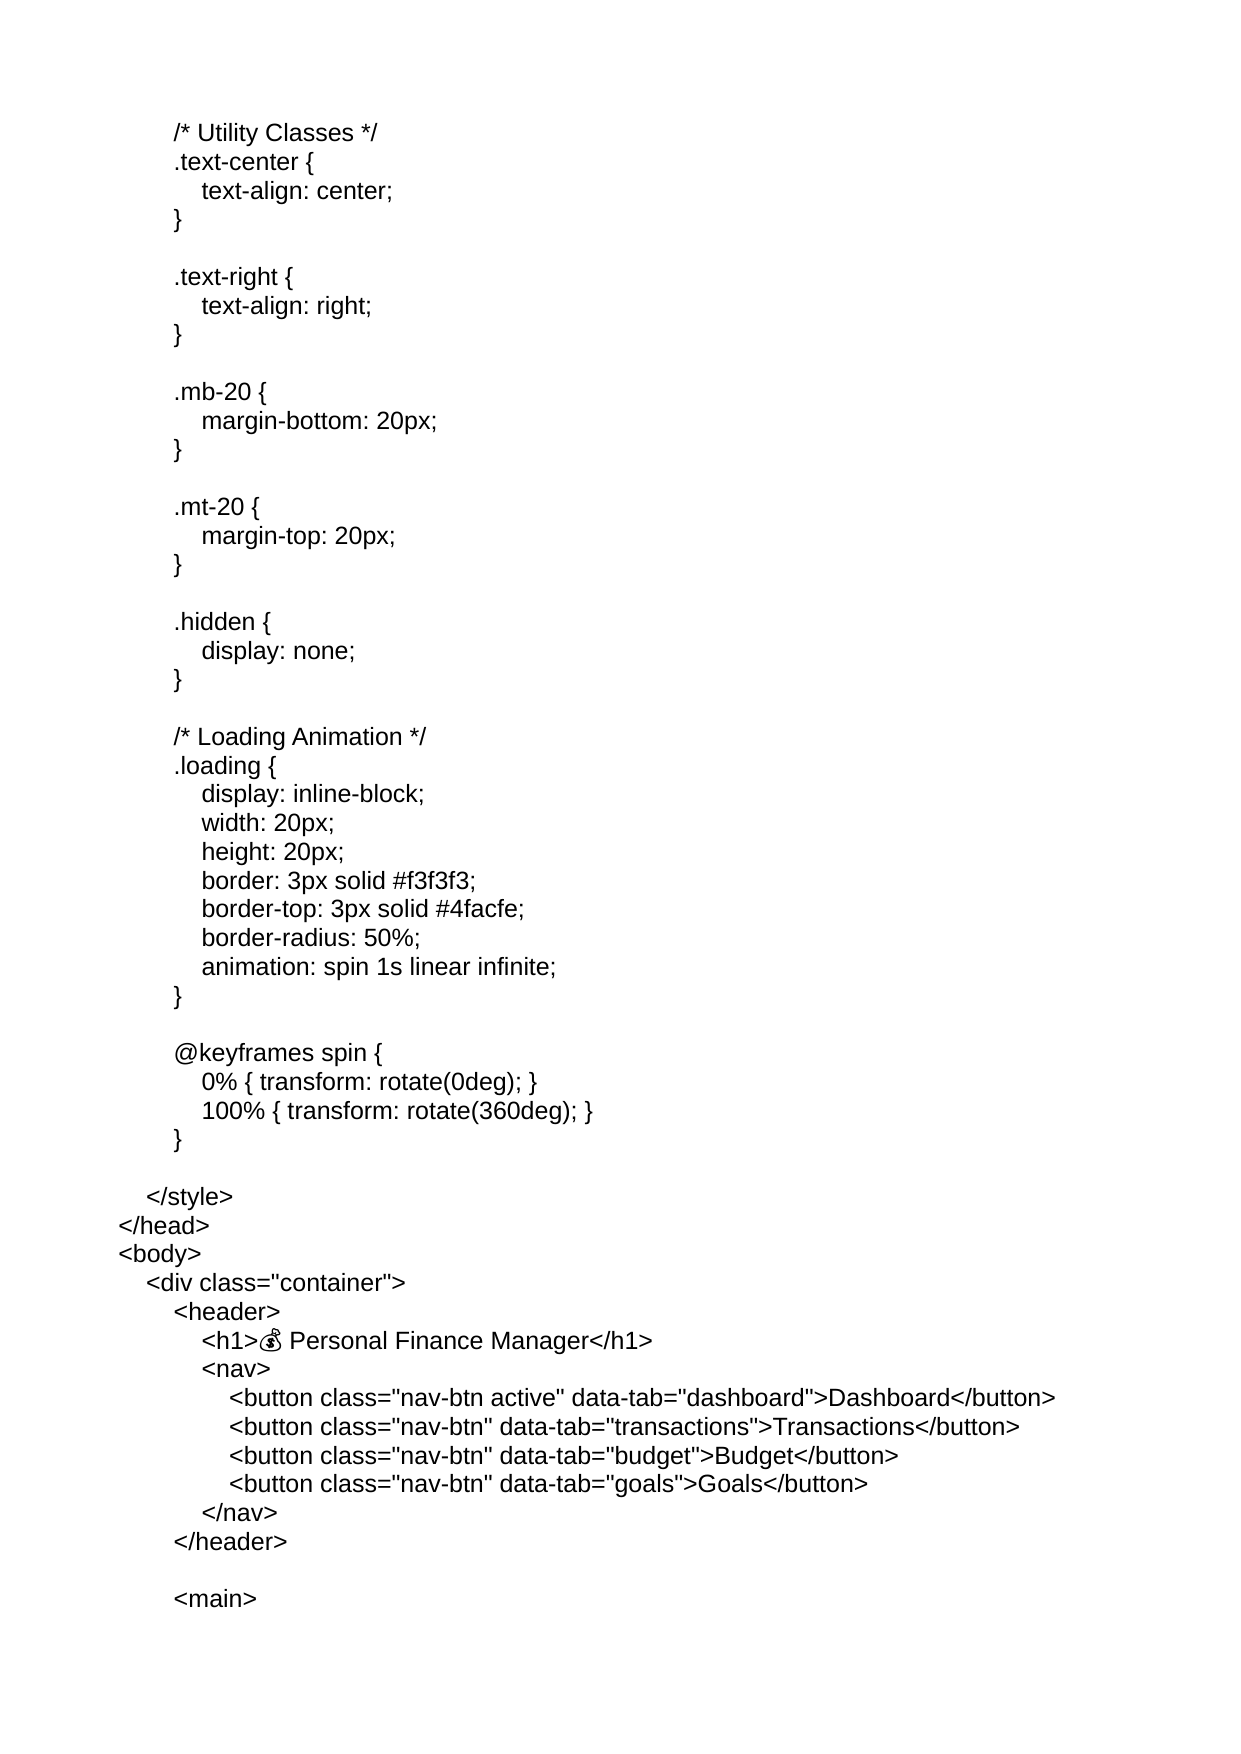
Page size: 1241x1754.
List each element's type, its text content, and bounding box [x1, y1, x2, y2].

text <button class="nav-btn active" data-tab="dashboard">Dashboard</button> [118, 1383, 1122, 1412]
text text-align: right; [118, 291, 1122, 319]
text } [118, 1124, 1122, 1153]
text <button class="nav-btn" data-tab="transactions">Transactions</button> [118, 1412, 1122, 1441]
text <button class="nav-btn" data-tab="goals">Goals</button> [118, 1469, 1122, 1498]
text } [118, 434, 1122, 463]
text <nav> [118, 1354, 1122, 1383]
text margin-top: 20px; [118, 521, 1122, 549]
text 0% { transform: rotate(0deg); } [118, 1067, 1122, 1096]
text 100% { transform: rotate(360deg); } [118, 1096, 1122, 1124]
text .text-center { [118, 147, 1122, 176]
text </style> [118, 1182, 1122, 1211]
text <main> [118, 1584, 1122, 1613]
text display: none; [118, 636, 1122, 664]
text } [118, 204, 1122, 233]
text <h1>💰 Personal Finance Manager</h1> [118, 1326, 1122, 1354]
text .loading { [118, 751, 1122, 779]
text border: 3px solid #f3f3f3; [118, 866, 1122, 894]
text .mb-20 { [118, 377, 1122, 406]
text height: 20px; [118, 837, 1122, 866]
text } [118, 549, 1122, 578]
text animation: spin 1s linear infinite; [118, 952, 1122, 981]
text } [118, 981, 1122, 1009]
text text-align: center; [118, 176, 1122, 204]
text <div class="container"> [118, 1268, 1122, 1297]
text <button class="nav-btn" data-tab="budget">Budget</button> [118, 1441, 1122, 1469]
text .mt-20 { [118, 492, 1122, 521]
text display: inline-block; [118, 779, 1122, 808]
text width: 20px; [118, 808, 1122, 837]
text border-top: 3px solid #4facfe; [118, 894, 1122, 923]
text <body> [118, 1239, 1122, 1268]
text /* Utility Classes */ [118, 118, 1122, 147]
text .hidden { [118, 607, 1122, 636]
text .text-right { [118, 262, 1122, 291]
text @keyframes spin { [118, 1038, 1122, 1067]
text </header> [118, 1527, 1122, 1556]
text margin-bottom: 20px; [118, 406, 1122, 434]
text border-radius: 50%; [118, 923, 1122, 952]
text /* Loading Animation */ [118, 722, 1122, 751]
text </nav> [118, 1498, 1122, 1527]
text </head> [118, 1211, 1122, 1239]
text } [118, 664, 1122, 693]
text <header> [118, 1297, 1122, 1326]
text } [118, 319, 1122, 348]
